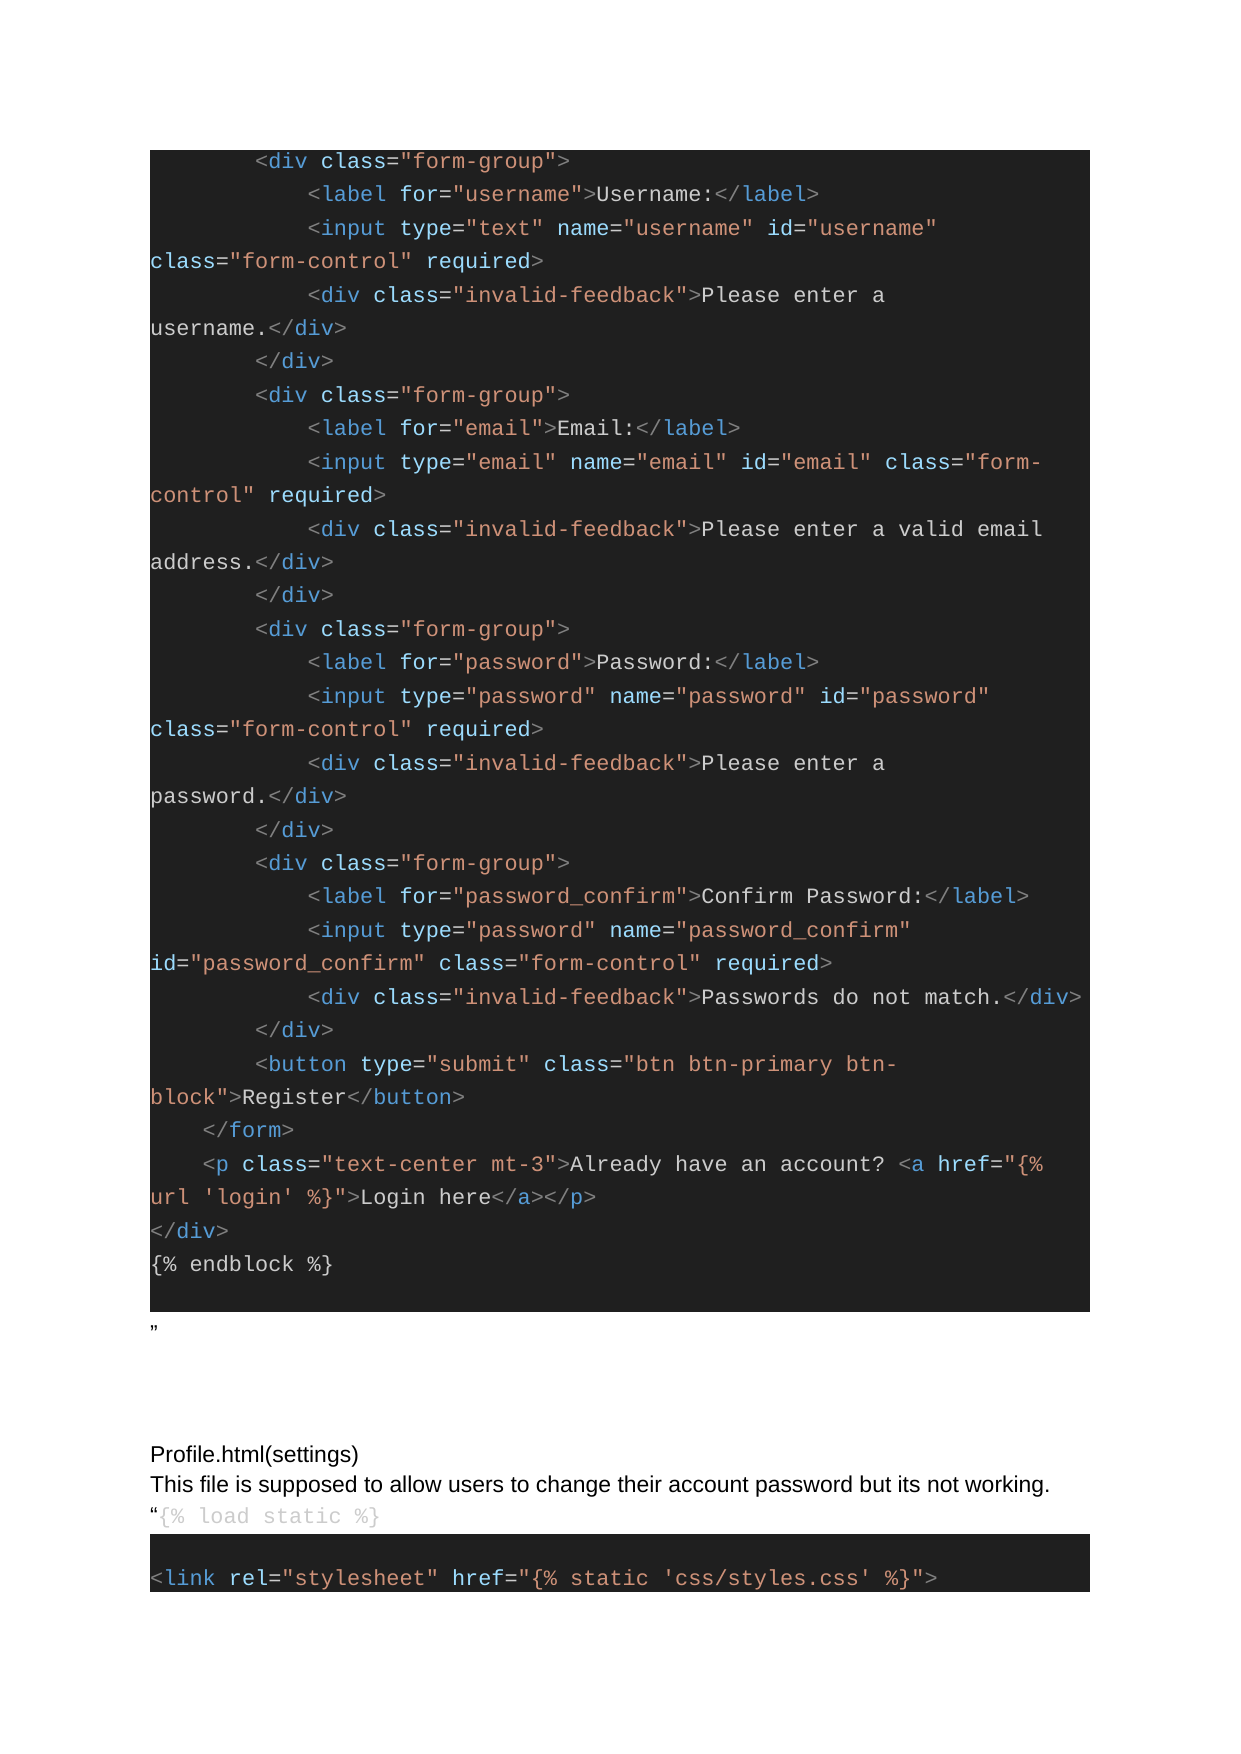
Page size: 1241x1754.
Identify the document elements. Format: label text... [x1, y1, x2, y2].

text <input type="email" name="email" id="email" class="form-control" required> [150, 451, 1090, 509]
text <div class="form-group"> [150, 384, 1090, 409]
text </div> [150, 819, 1090, 843]
text <div class="invalid-feedback">Passwords do not match.</div> [150, 986, 1090, 1011]
text <div class="invalid-feedback">Please enter a valid email address.</div> [150, 518, 1090, 576]
text <div class="invalid-feedback">Please enter a password.</div> [150, 752, 1090, 810]
text <div class="form-group"> [150, 852, 1090, 877]
text This file is supposed to allow users to change their account password but its not working. [150, 1471, 1090, 1498]
text <div class="form-group"> [150, 150, 1090, 175]
text <div class="invalid-feedback">Please enter a username.</div> [150, 284, 1090, 342]
text <link rel="stylesheet" href="{% static 'css/styles.css' %}"> [150, 1567, 1090, 1592]
text <label for="username">Username:</label> [150, 183, 1090, 208]
text </div> [150, 585, 1090, 609]
text <input type="password" name="password_confirm" id="password_confirm" class="form-control" required> [150, 919, 1090, 977]
text “{% load static %} [150, 1502, 1090, 1529]
text </form> [150, 1120, 1090, 1144]
text <button type="submit" class="btn btn-primary btn-block">Register</button> [150, 1053, 1090, 1111]
text {% endblock %} [150, 1253, 1090, 1278]
text <input type="text" name="username" id="username" class="form-control" required> [150, 217, 1090, 275]
text <label for="email">Email:</label> [150, 417, 1090, 442]
text </div> [150, 1220, 1090, 1245]
text <div class="form-group"> [150, 618, 1090, 643]
text ” Profile.html(settings) [150, 1320, 1090, 1467]
text <input type="password" name="password" id="password" class="form-control" required> [150, 685, 1090, 743]
text </div> [150, 351, 1090, 375]
text <p class="text-center mt-3">Already have an account? <a href="{% url 'login' %}">Login here</a></p> [150, 1153, 1090, 1211]
text <label for="password_confirm">Confirm Password:</label> [150, 886, 1090, 910]
text </div> [150, 1019, 1090, 1044]
text <label for="password">Password:</label> [150, 652, 1090, 676]
